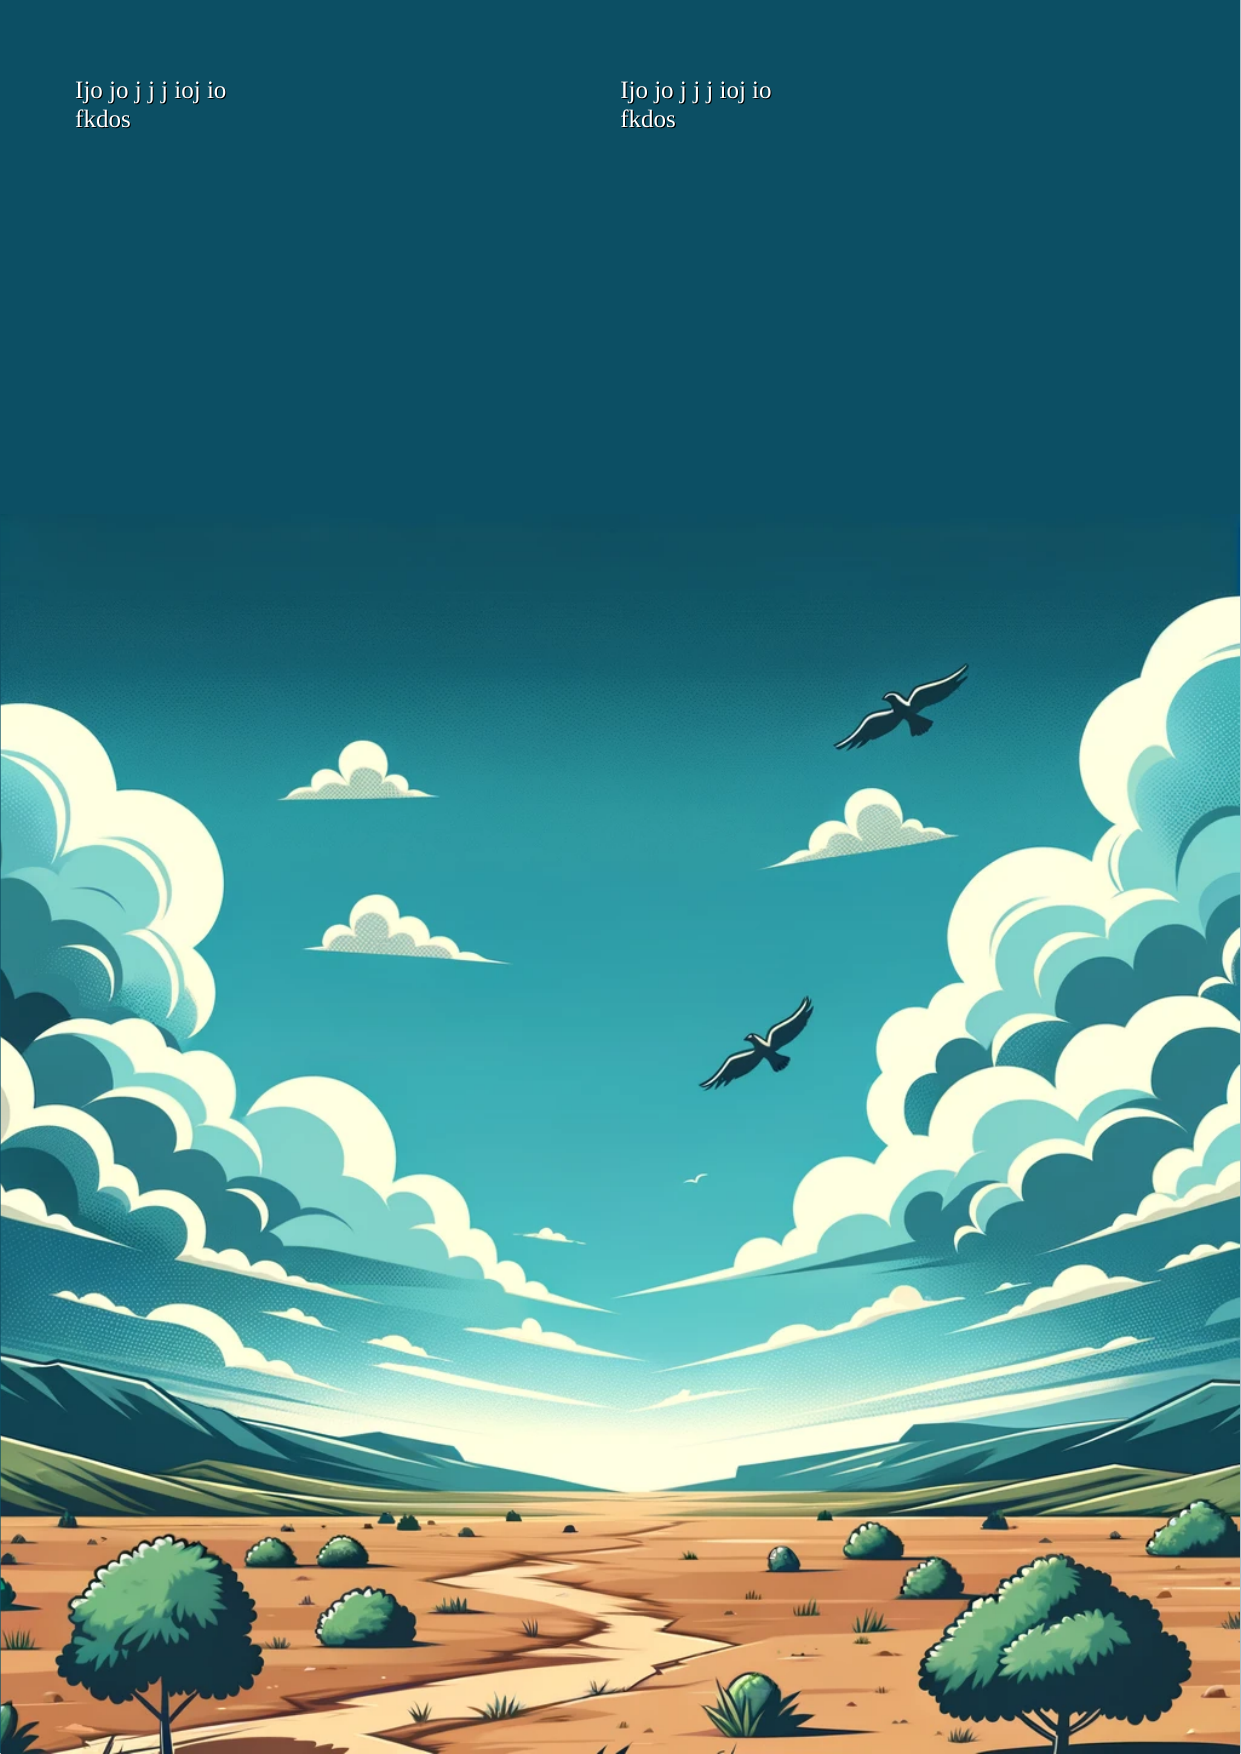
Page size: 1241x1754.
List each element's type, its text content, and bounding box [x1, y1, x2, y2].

table_header Ijo jo j j j ioj io fkdos [0, 75, 620, 132]
table_header Ijo jo j j j ioj io fkdos [620, 75, 1241, 132]
picture [0, 514, 1240, 1754]
